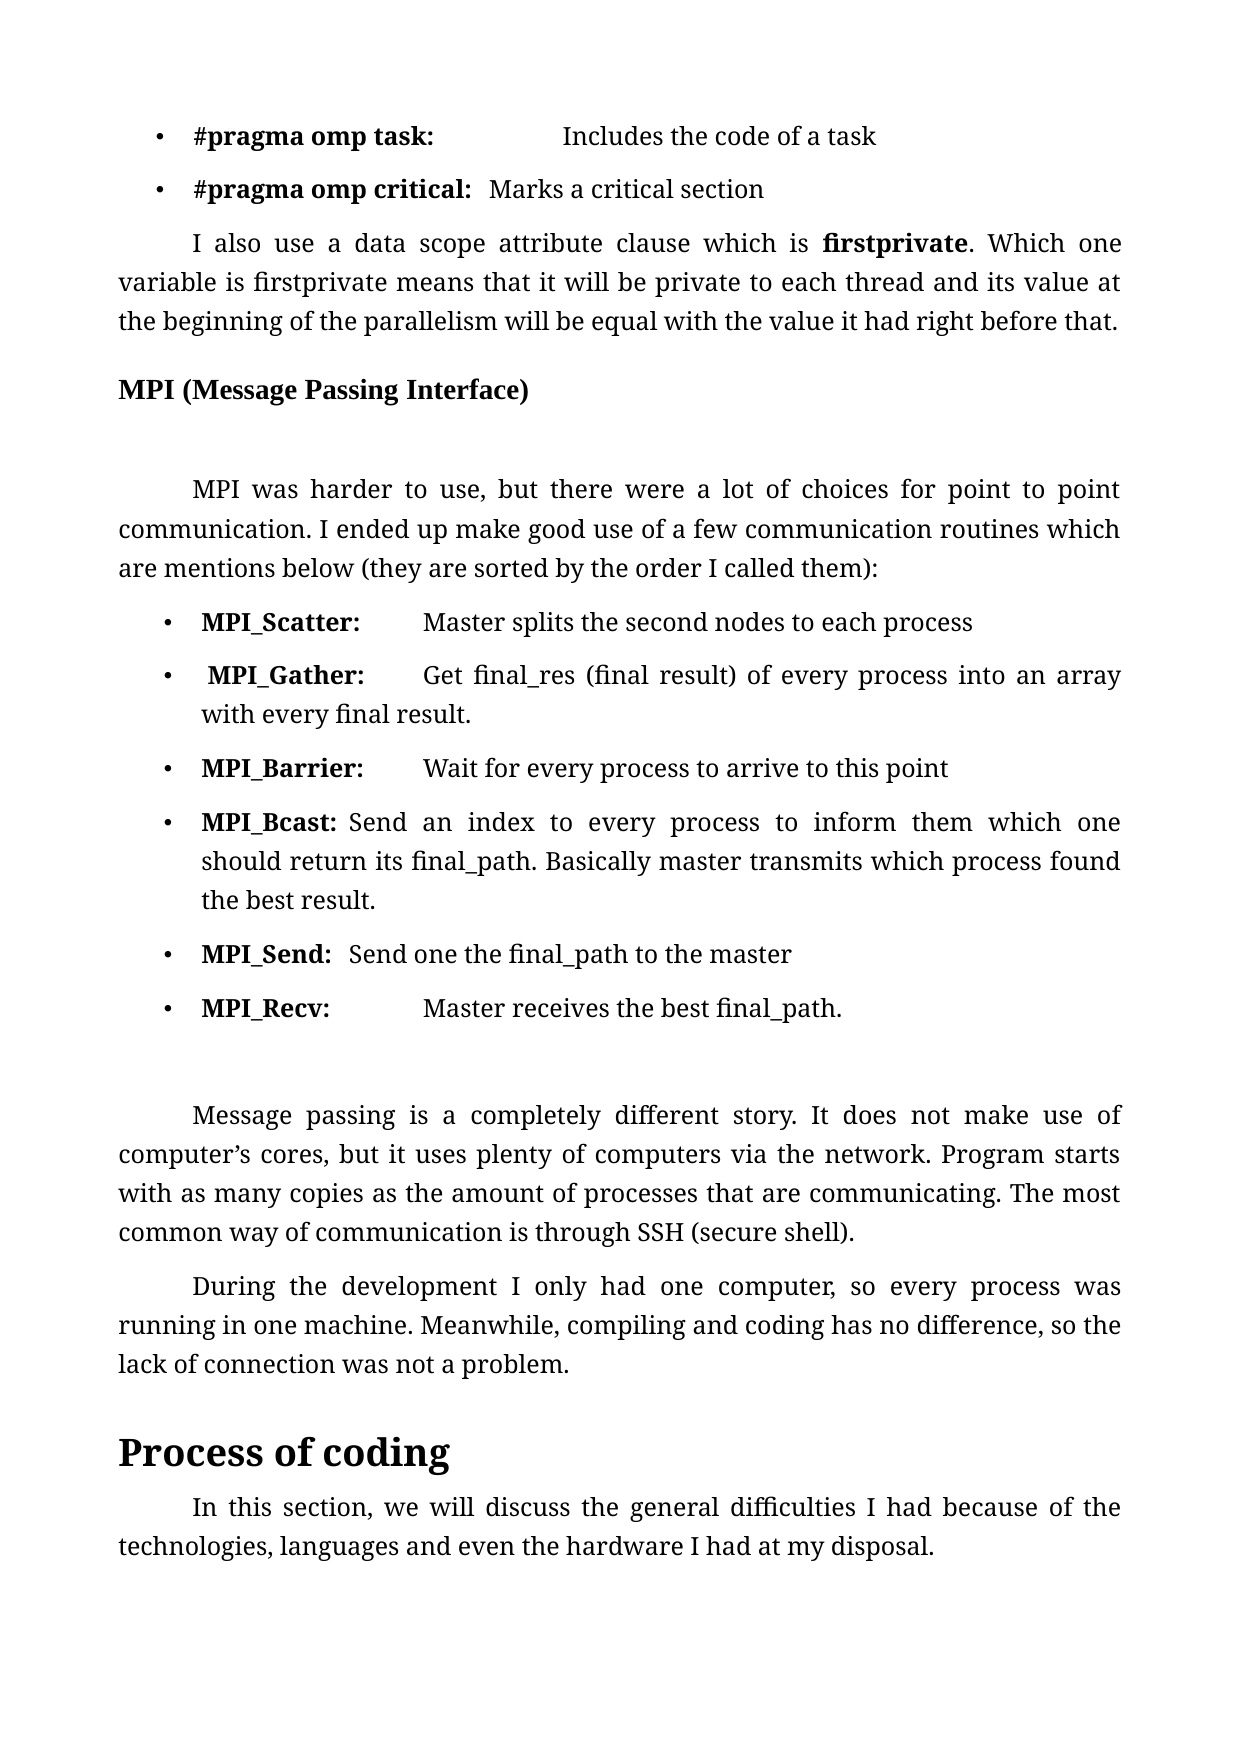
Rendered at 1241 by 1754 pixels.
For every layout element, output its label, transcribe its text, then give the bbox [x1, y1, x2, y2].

subtitle Process of coding [118, 1426, 1122, 1477]
subtitle MPI (Message Passing Interface) [118, 372, 1122, 406]
text During the development I only had one computer, so every process was running in one machine. Meanwhile, compiling and coding has no difference, so the lack of connection was not a problem. [118, 1268, 1122, 1381]
list #pragma omp critical: Marks a critical section [156, 172, 1122, 206]
list MPI_Barrier: Wait for every process to arrive to this point [163, 751, 1122, 785]
text I also use a data scope attribute clause which is firstprivate. Which one variable is firstprivate means that it will be private to each thread and its value at the beginning of the parallelism will be equal with the value it had right before that. [118, 226, 1122, 338]
list MPI_Gather: Get final_res (final result) of every process into an array with every final result. [163, 658, 1122, 731]
text In this section, we will discuss the general difficulties I had because of the technologies, languages and even the hardware I had at my disposal. [118, 1490, 1122, 1563]
list MPI_Send: Send one the final_path to the master [163, 937, 1122, 971]
list MPI_Bcast: Send an index to every process to inform them which one should return its final_path. Basically master transmits which process found the best result. [163, 804, 1122, 917]
list #pragma omp task: Includes the code of a task [156, 118, 1122, 152]
text Message passing is a completely different story. It does not make use of computer’s cores, but it uses plenty of computers via the network. Program starts with as many copies as the amount of processes that are communicating. The most common way of communication is through SSH (secure shell). [118, 1097, 1122, 1249]
list MPI_Scatter: Master splits the second nodes to each process [163, 604, 1122, 638]
text MPI was harder to use, but there were a lot of choices for point to point communication. I ended up make good use of a few communication routines which are mentions below (they are sorted by the order I called them): [118, 472, 1122, 584]
list MPI_Recv: Master receives the best final_path. [163, 990, 1122, 1024]
